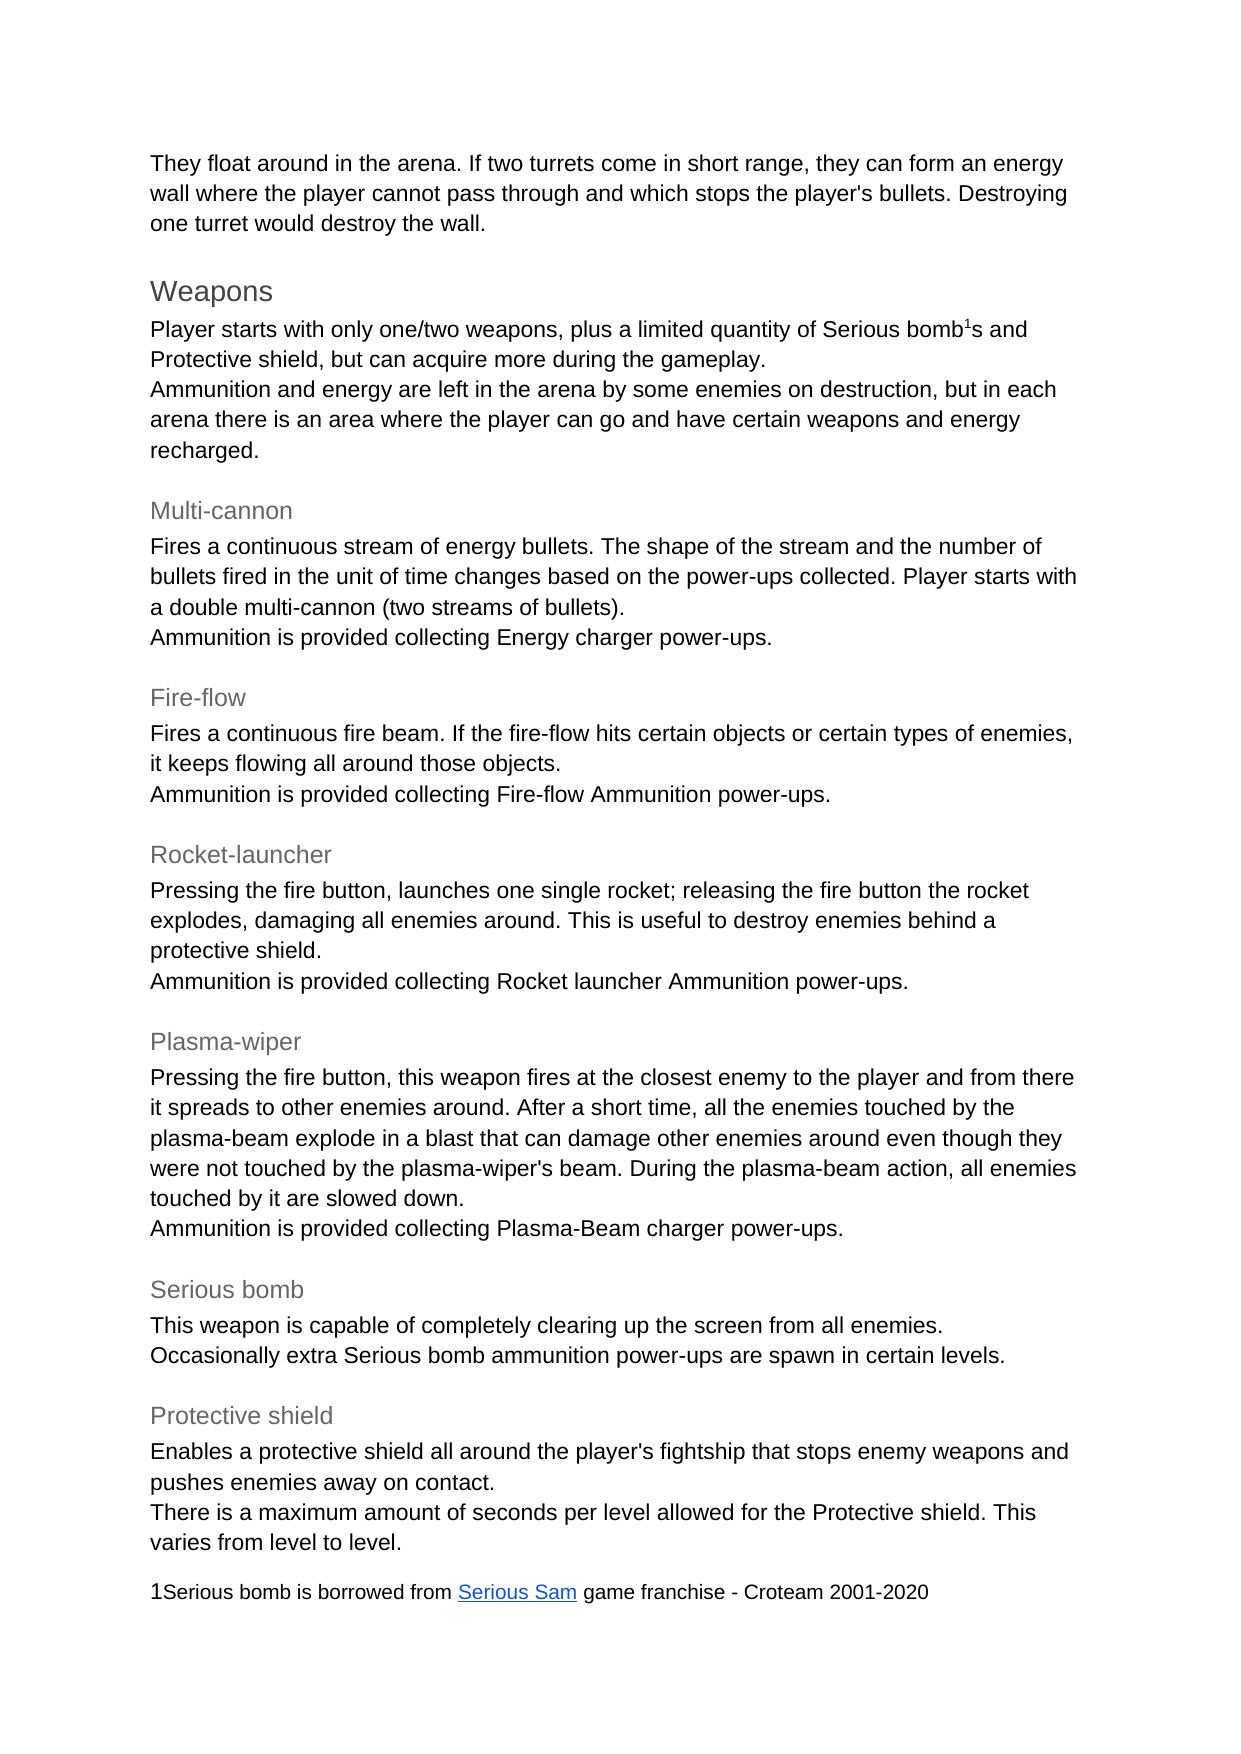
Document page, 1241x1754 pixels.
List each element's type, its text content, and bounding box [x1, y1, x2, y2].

text Player starts with only one/two weapons, plus a limited quantity of Serious bombs and Protective shield, but can acquire more during the gameplay. [150, 316, 1090, 372]
text This weapon is capable of completely clearing up the screen from all enemies. [150, 1312, 1090, 1338]
text Ammunition and energy are left in the arena by some enemies on destruction, but in each arena there is an area where the player can go and have certain weapons and energy recharged. [150, 376, 1090, 463]
subtitle Fire-flow [150, 683, 1090, 712]
text Fires a continuous stream of energy bullets. The shape of the stream and the number of bullets fired in the unit of time changes based on the power-ups collected. Player starts with a double multi-cannon (two streams of bullets). [150, 533, 1090, 620]
text Occasionally extra Serious bomb ammunition power-ups are spawn in certain levels. [150, 1342, 1090, 1368]
text They float around in the arena. If two turrets come in short range, they can form an energy wall where the player cannot pass through and which stops the player's bullets. Destroying one turret would destroy the wall. [150, 150, 1090, 237]
text Serious bomb is borrowed from Serious Sam game franchise - Croteam 2001-2020 [150, 1578, 1090, 1604]
text Ammunition is provided collecting Energy charger power-ups. [150, 624, 1090, 650]
text Ammunition is provided collecting Rocket launcher Ammunition power-ups. [150, 968, 1090, 994]
text Pressing the fire button, launches one single rocket; releasing the fire button the rocket explodes, damaging all enemies around. This is useful to destroy enemies behind a protective shield. [150, 877, 1090, 964]
subtitle Multi-cannon [150, 496, 1090, 525]
text Enables a protective shield all around the player's fightship that stops enemy weapons and pushes enemies away on contact. [150, 1438, 1090, 1495]
text Ammunition is provided collecting Fire-flow Ammunition power-ups. [150, 781, 1090, 807]
subtitle Weapons [150, 274, 1090, 307]
text There is a maximum amount of seconds per level allowed for the Protective shield. This varies from level to level. [150, 1499, 1090, 1555]
subtitle Rocket-launcher [150, 840, 1090, 869]
text Ammunition is provided collecting Plasma-Beam charger power-ups. [150, 1215, 1090, 1242]
subtitle Protective shield [150, 1401, 1090, 1430]
text Pressing the fire button, this weapon fires at the closest enemy to the player and from there it spreads to other enemies around. After a short time, all the enemies touched by the plasma-beam explode in a blast that can damage other enemies around even though they were not touched by the plasma-wiper's beam. During the plasma-beam action, all enemies touched by it are slowed down. [150, 1064, 1090, 1211]
subtitle Plasma-wiper [150, 1027, 1090, 1056]
subtitle Serious bomb [150, 1274, 1090, 1303]
text Fires a continuous fire beam. If the fire-flow hits certain objects or certain types of enemies, it keeps flowing all around those objects. [150, 720, 1090, 777]
